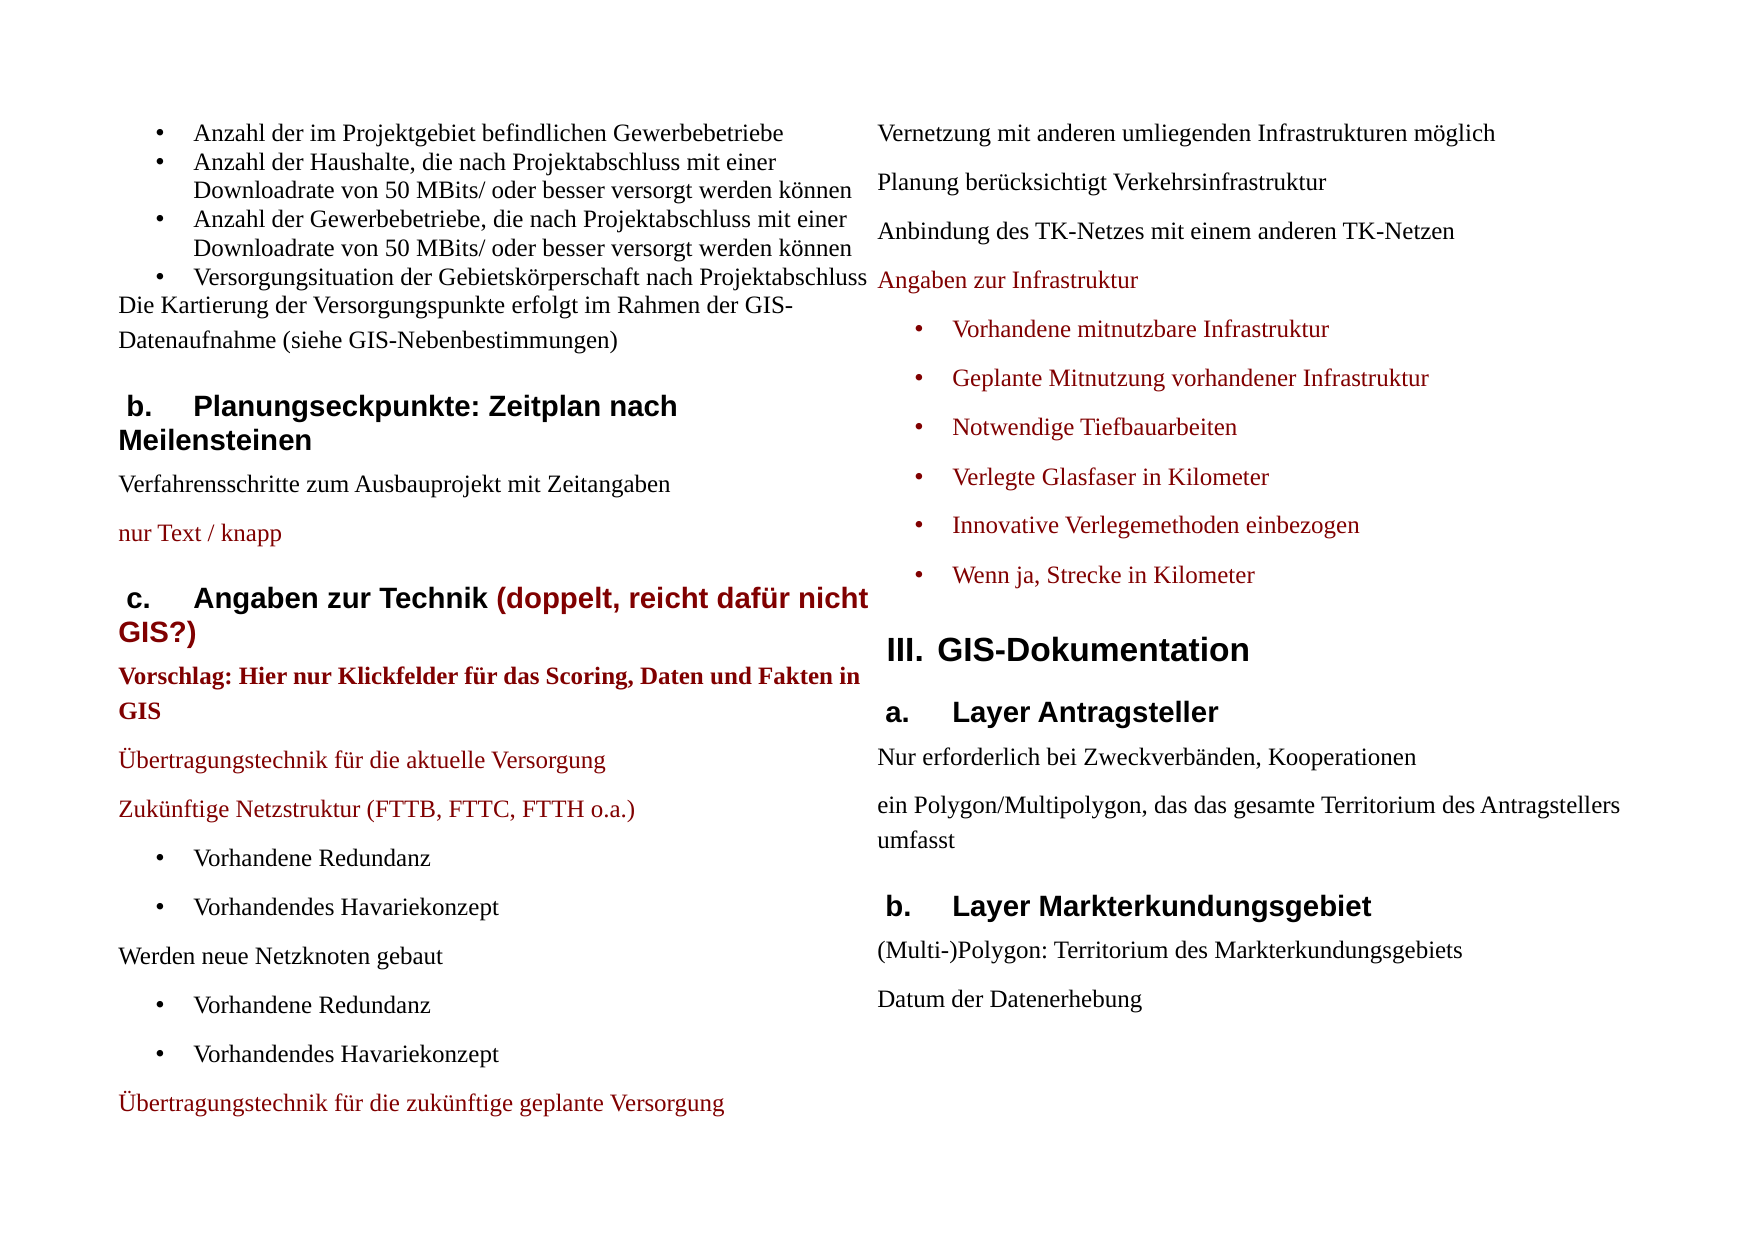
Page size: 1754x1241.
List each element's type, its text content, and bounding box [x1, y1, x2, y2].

text Datum der Datenerhebung [877, 984, 1636, 1013]
list Notwendige Tiefbauarbeiten [914, 412, 1636, 441]
text Zukünftige Netzstruktur (FTTB, FTTC, FTTH o.a.) [118, 794, 877, 823]
text Vernetzung mit anderen umliegenden Infrastrukturen möglich [877, 118, 1636, 147]
list Verlegte Glasfaser in Kilometer [914, 462, 1636, 490]
text Die Kartierung der Versorgungspunkte erfolgt im Rahmen der GIS-Datenaufnahme (siehe GIS-Nebenbestimmungen) [118, 291, 877, 354]
text Übertragungstechnik für die zukünftige geplante Versorgung [118, 1088, 877, 1117]
subtitle GIS-Dokumentation [877, 629, 1636, 668]
text nur Text / knapp [118, 518, 877, 547]
list Anzahl der Gewerbebetriebe, die nach Projektabschluss mit einer Downloadrate von 50 MBits/ oder besser versorgt werden können [156, 204, 877, 262]
list Anzahl der Haushalte, die nach Projektabschluss mit einer Downloadrate von 50 MBits/ oder besser versorgt werden können [156, 147, 877, 204]
subtitle Layer Markterkundungsgebiet [877, 889, 1636, 922]
subtitle Planungseckpunkte: Zeitplan nach Meilensteinen [118, 389, 877, 456]
text Verfahrensschritte zum Ausbauprojekt mit Zeitangaben [118, 469, 877, 497]
text Werden neue Netzknoten gebaut [118, 941, 877, 970]
subtitle Angaben zur Technik (doppelt, reicht dafür nicht GIS?) [118, 581, 877, 649]
subtitle Layer Antragsteller [877, 695, 1636, 729]
text Anbindung des TK-Netzes mit einem anderen TK-Netzen [877, 216, 1636, 245]
list Vorhandene Redundanz [156, 843, 877, 872]
list Wenn ja, Strecke in Kilometer [914, 560, 1636, 588]
list Vorhandendes Havariekonzept [156, 1039, 877, 1068]
list Innovative Verlegemethoden einbezogen [914, 511, 1636, 539]
list Anzahl der im Projektgebiet befindlichen Gewerbebetriebe [156, 118, 877, 147]
list Vorhandendes Havariekonzept [156, 892, 877, 921]
text Vorschlag: Hier nur Klickfelder für das Scoring, Daten und Fakten in GIS [118, 661, 877, 725]
text ein Polygon/Multipolygon, das das gesamte Territorium des Antragstellers umfasst [877, 791, 1636, 854]
text (Multi-)Polygon: Territorium des Markterkundungsgebiets [877, 935, 1636, 964]
list Versorgungsituation der Gebietskörperschaft nach Projektabschluss [156, 262, 877, 291]
text Übertragungstechnik für die aktuelle Versorgung [118, 745, 877, 774]
list Geplante Mitnutzung vorhandener Infrastruktur [914, 363, 1636, 392]
text Angaben zur Infrastruktur [877, 265, 1636, 294]
text Planung berücksichtigt Verkehrsinfrastruktur [877, 167, 1636, 196]
list Vorhandene mitnutzbare Infrastruktur [914, 314, 1636, 343]
list Vorhandene Redundanz [156, 990, 877, 1019]
text Nur erforderlich bei Zweckverbänden, Kooperationen [877, 742, 1636, 770]
